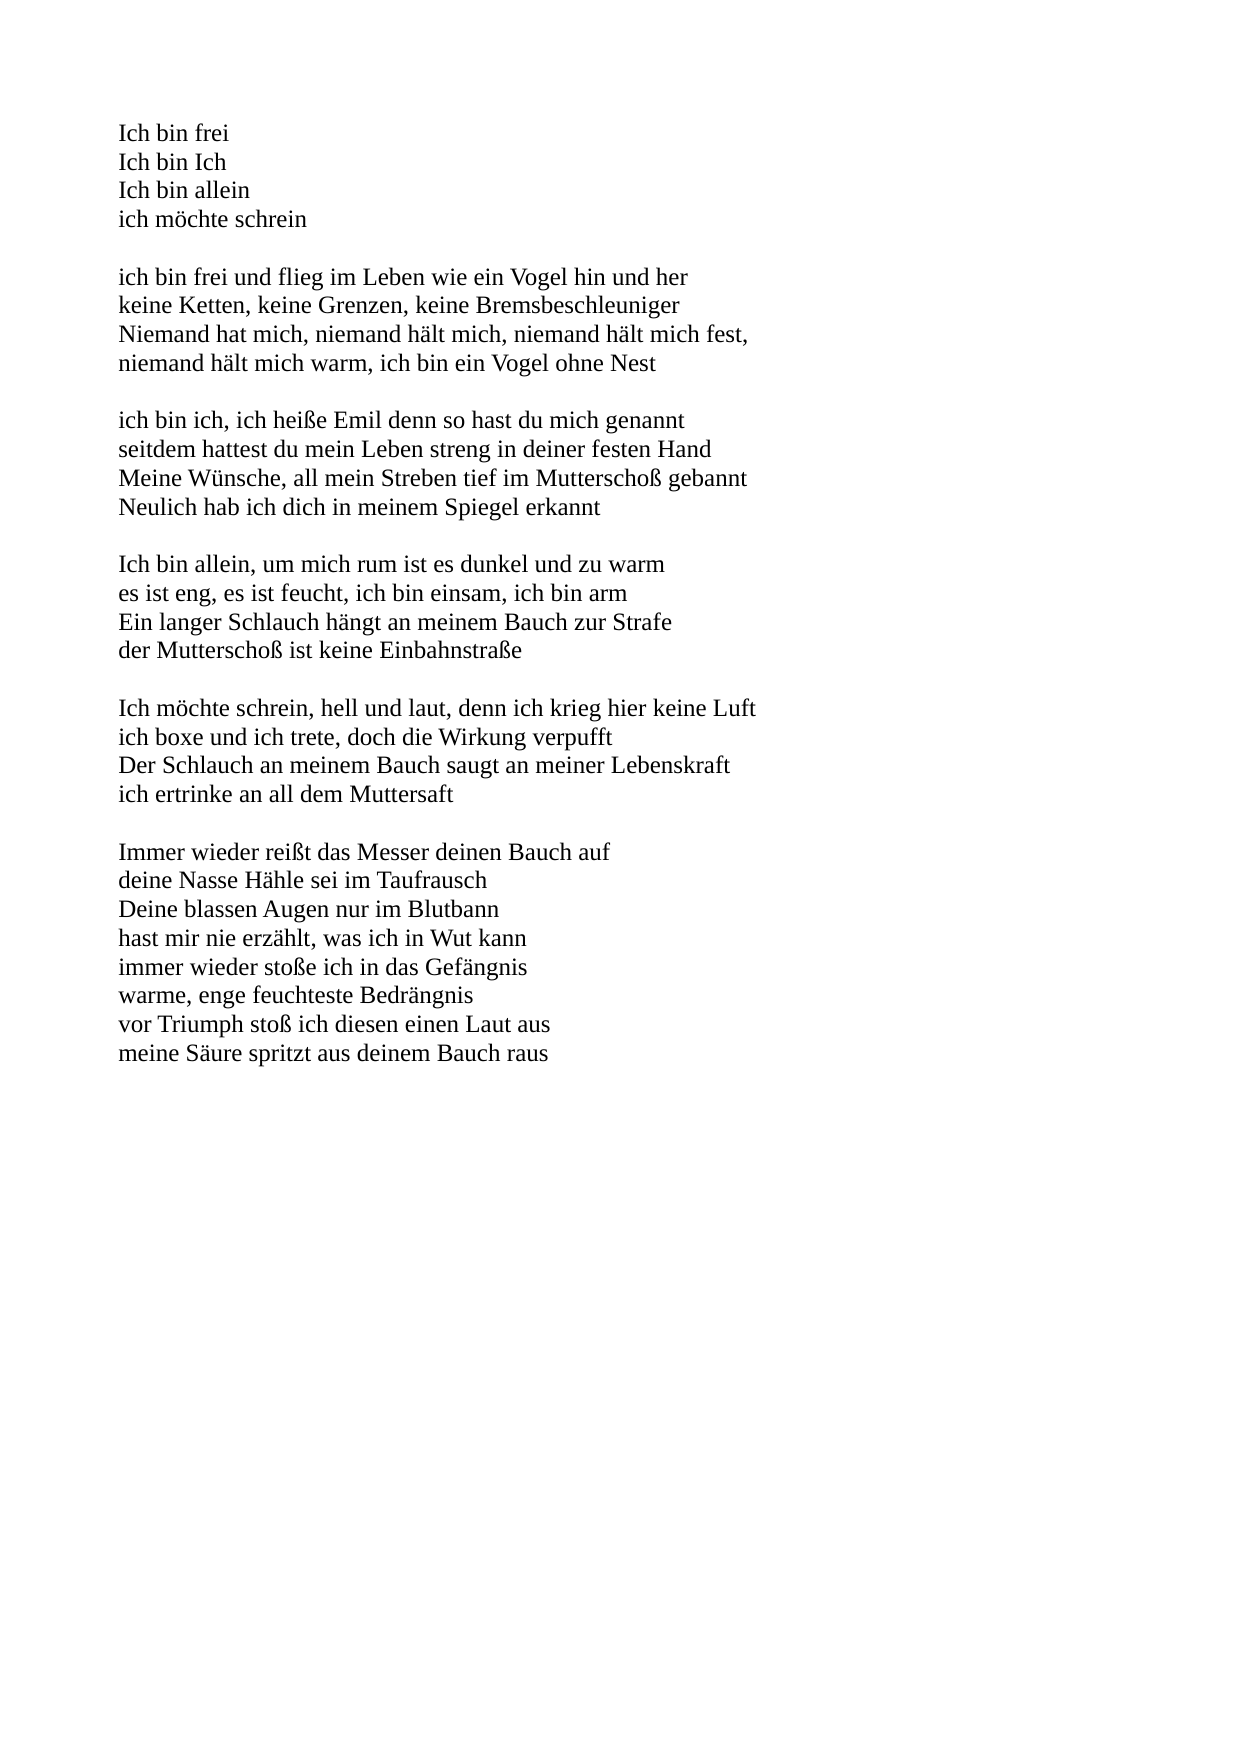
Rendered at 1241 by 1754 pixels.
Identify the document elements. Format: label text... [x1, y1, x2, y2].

text Ich bin Ich [118, 147, 1122, 176]
text Neulich hab ich dich in meinem Spiegel erkannt [118, 492, 1122, 521]
text es ist eng, es ist feucht, ich bin einsam, ich bin arm [118, 578, 1122, 607]
text keine Ketten, keine Grenzen, keine Bremsbeschleuniger [118, 291, 1122, 319]
text Ich möchte schrein, hell und laut, denn ich krieg hier keine Luft [118, 693, 1122, 722]
text niemand hält mich warm, ich bin ein Vogel ohne Nest [118, 348, 1122, 377]
text deine Nasse Hähle sei im Taufrausch [118, 866, 1122, 894]
text Ich bin allein [118, 176, 1122, 204]
text ich bin ich, ich heiße Emil denn so hast du mich genannt [118, 406, 1122, 434]
text vor Triumph stoß ich diesen einen Laut aus [118, 1009, 1122, 1038]
text warme, enge feuchteste Bedrängnis [118, 981, 1122, 1009]
text Meine Wünsche, all mein Streben tief im Mutterschoß gebannt [118, 463, 1122, 492]
text ich möchte schrein [118, 204, 1122, 233]
text Deine blassen Augen nur im Blutbann [118, 894, 1122, 923]
text meine Säure spritzt aus deinem Bauch raus [118, 1038, 1122, 1067]
text ich bin frei und flieg im Leben wie ein Vogel hin und her [118, 262, 1122, 291]
text Immer wieder reißt das Messer deinen Bauch auf [118, 837, 1122, 866]
text seitdem hattest du mein Leben streng in deiner festen Hand [118, 434, 1122, 463]
text Ich bin frei [118, 118, 1122, 147]
text Der Schlauch an meinem Bauch saugt an meiner Lebenskraft [118, 751, 1122, 779]
text Ein langer Schlauch hängt an meinem Bauch zur Strafe [118, 607, 1122, 636]
text hast mir nie erzählt, was ich in Wut kann [118, 923, 1122, 952]
text der Mutterschoß ist keine Einbahnstraße [118, 636, 1122, 664]
text ich boxe und ich trete, doch die Wirkung verpufft [118, 722, 1122, 751]
text Ich bin allein, um mich rum ist es dunkel und zu warm [118, 549, 1122, 578]
text Niemand hat mich, niemand hält mich, niemand hält mich fest, [118, 319, 1122, 348]
text ich ertrinke an all dem Muttersaft [118, 779, 1122, 808]
text immer wieder stoße ich in das Gefängnis [118, 952, 1122, 981]
